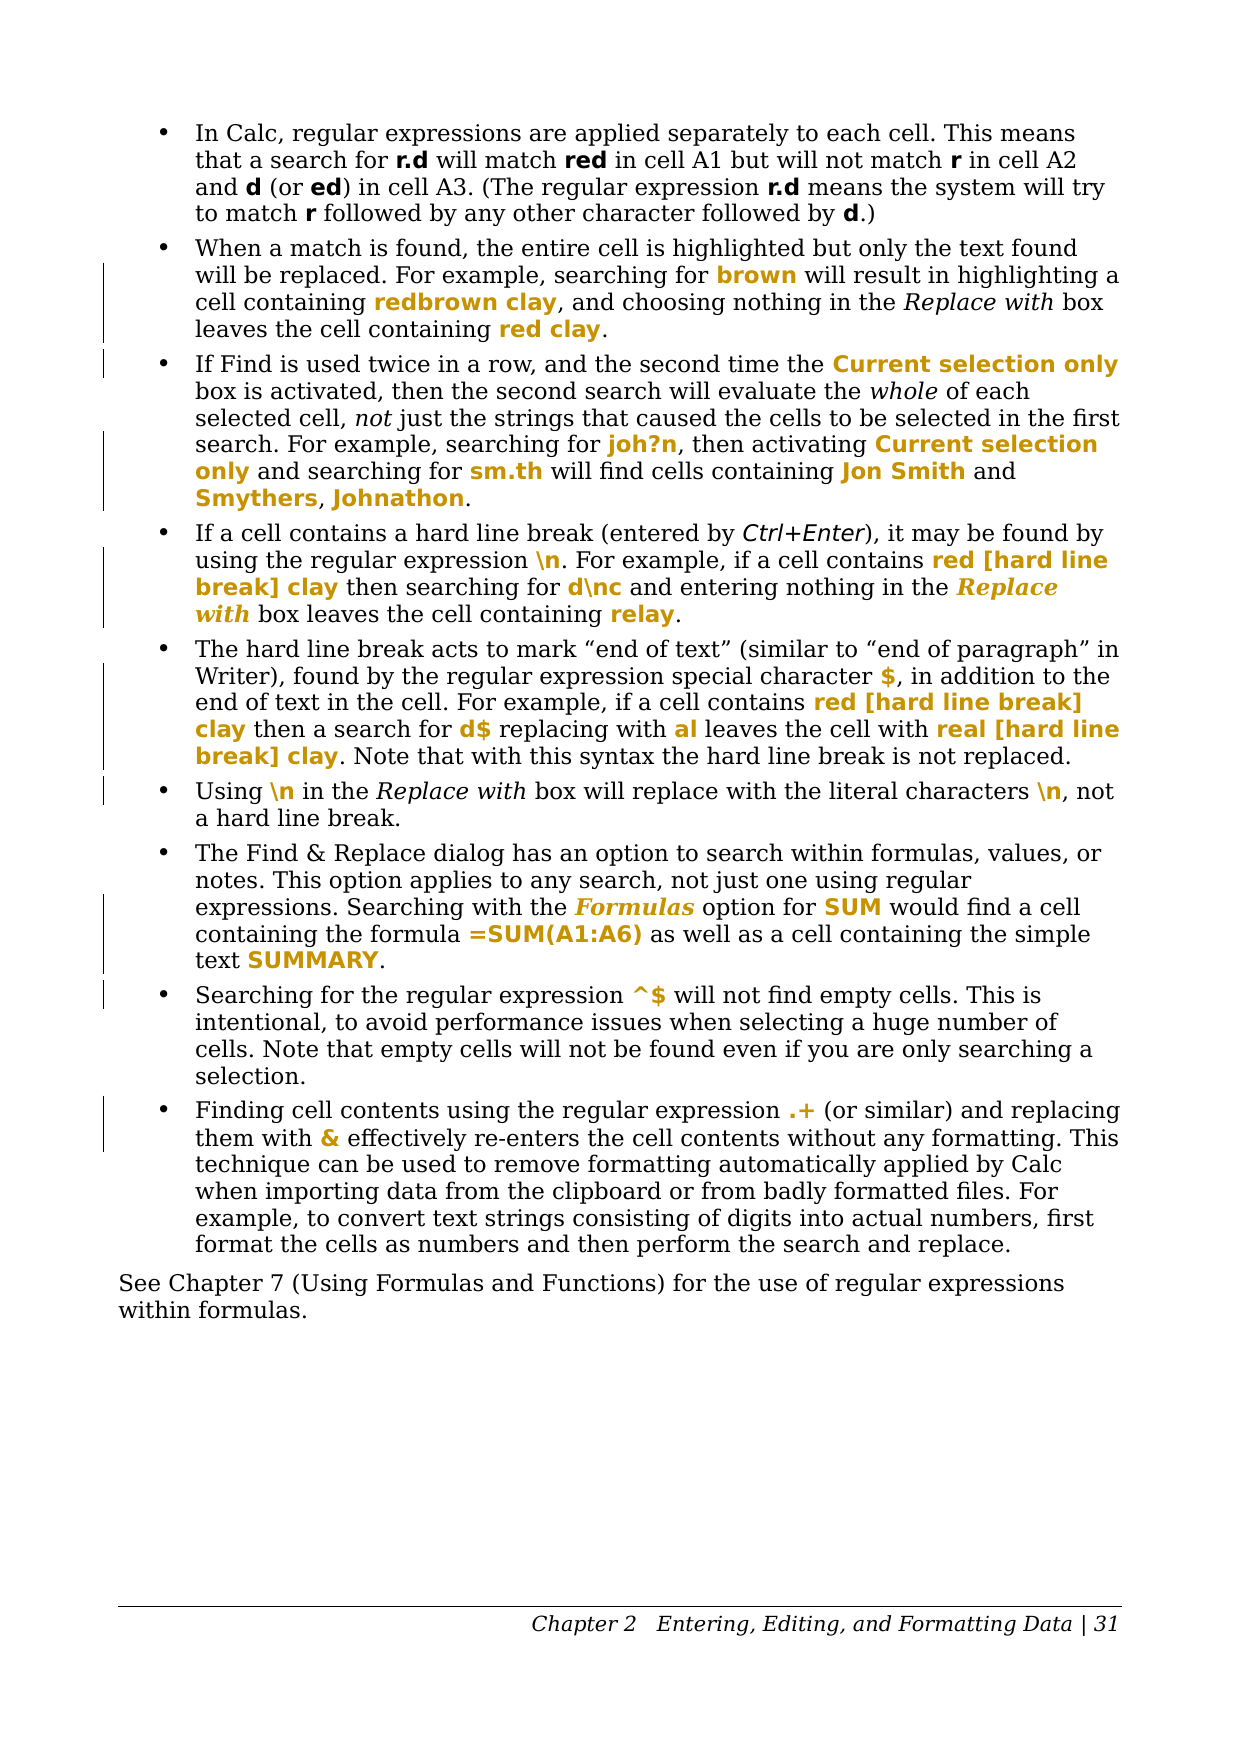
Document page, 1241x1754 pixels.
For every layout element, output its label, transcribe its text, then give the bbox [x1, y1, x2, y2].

list The hard line break acts to mark “end of text” (similar to “end of paragraph” in Writer), found by the regular expression special character $, in addition to the end of text in the cell. For example, if a cell contains red [hard line break] clay then a search for d$ replacing with al leaves the cell with real [hard line break] clay. Note that with this syntax the hard line break is not replaced. [156, 634, 1122, 769]
list If Find is used twice in a row, and the second time the Current selection only box is activated, then the second search will evaluate the whole of each selected cell, not just the strings that caused the cells to be selected in the first search. For example, searching for joh?n, then activating Current selection only and searching for sm.th will find cells containing Jon Smith and Smythers, Johnathon. [156, 349, 1122, 511]
list Using \n in the Replace with box will replace with the literal characters \n, not a hard line break. [156, 776, 1122, 832]
list In Calc, regular expressions are applied separately to each cell. This means that a search for r.d will match red in cell A1 but will not match r in cell A2 and d (or ed) in cell A3. (The regular expression r.d means the system will try to match r followed by any other character followed by d.) [156, 118, 1122, 227]
text See Chapter 7 (Using Formulas and Functions) for the use of regular expressions within formulas. [118, 1271, 1122, 1324]
list When a match is found, the entire cell is highlighted but only the text found will be replaced. For example, searching for brown will result in highlighting a cell containing redbrown clay, and choosing nothing in the Replace with box leaves the cell containing red clay. [156, 233, 1122, 343]
list Searching for the regular expression ^$ will not find empty cells. This is intentional, to avoid performance issues when selecting a huge number of cells. Note that empty cells will not be found even if you are only searching a selection. [156, 980, 1122, 1089]
list Finding cell contents using the regular expression .+ (or similar) and replacing them with & effectively re-enters the cell contents without any formatting. This technique can be used to remove formatting automatically applied by Calc when importing data from the clipboard or from badly formatted files. For example, to convert text strings consisting of digits into actual numbers, first format the cells as numbers and then perform the search and replace. [156, 1096, 1122, 1258]
list The Find & Replace dialog has an option to search within formulas, values, or notes. This option applies to any search, not just one using regular expressions. Searching with the Formulas option for SUM would find a cell containing the formula =SUM(A1:A6) as well as a cell containing the simple text SUMMARY. [156, 838, 1122, 974]
list If a cell contains a hard line break (entered by Ctrl+Enter), it may be found by using the regular expression \n. For example, if a cell contains red [hard line break] clay then searching for d\nc and entering nothing in the Replace with box leaves the cell containing relay. [156, 518, 1122, 627]
